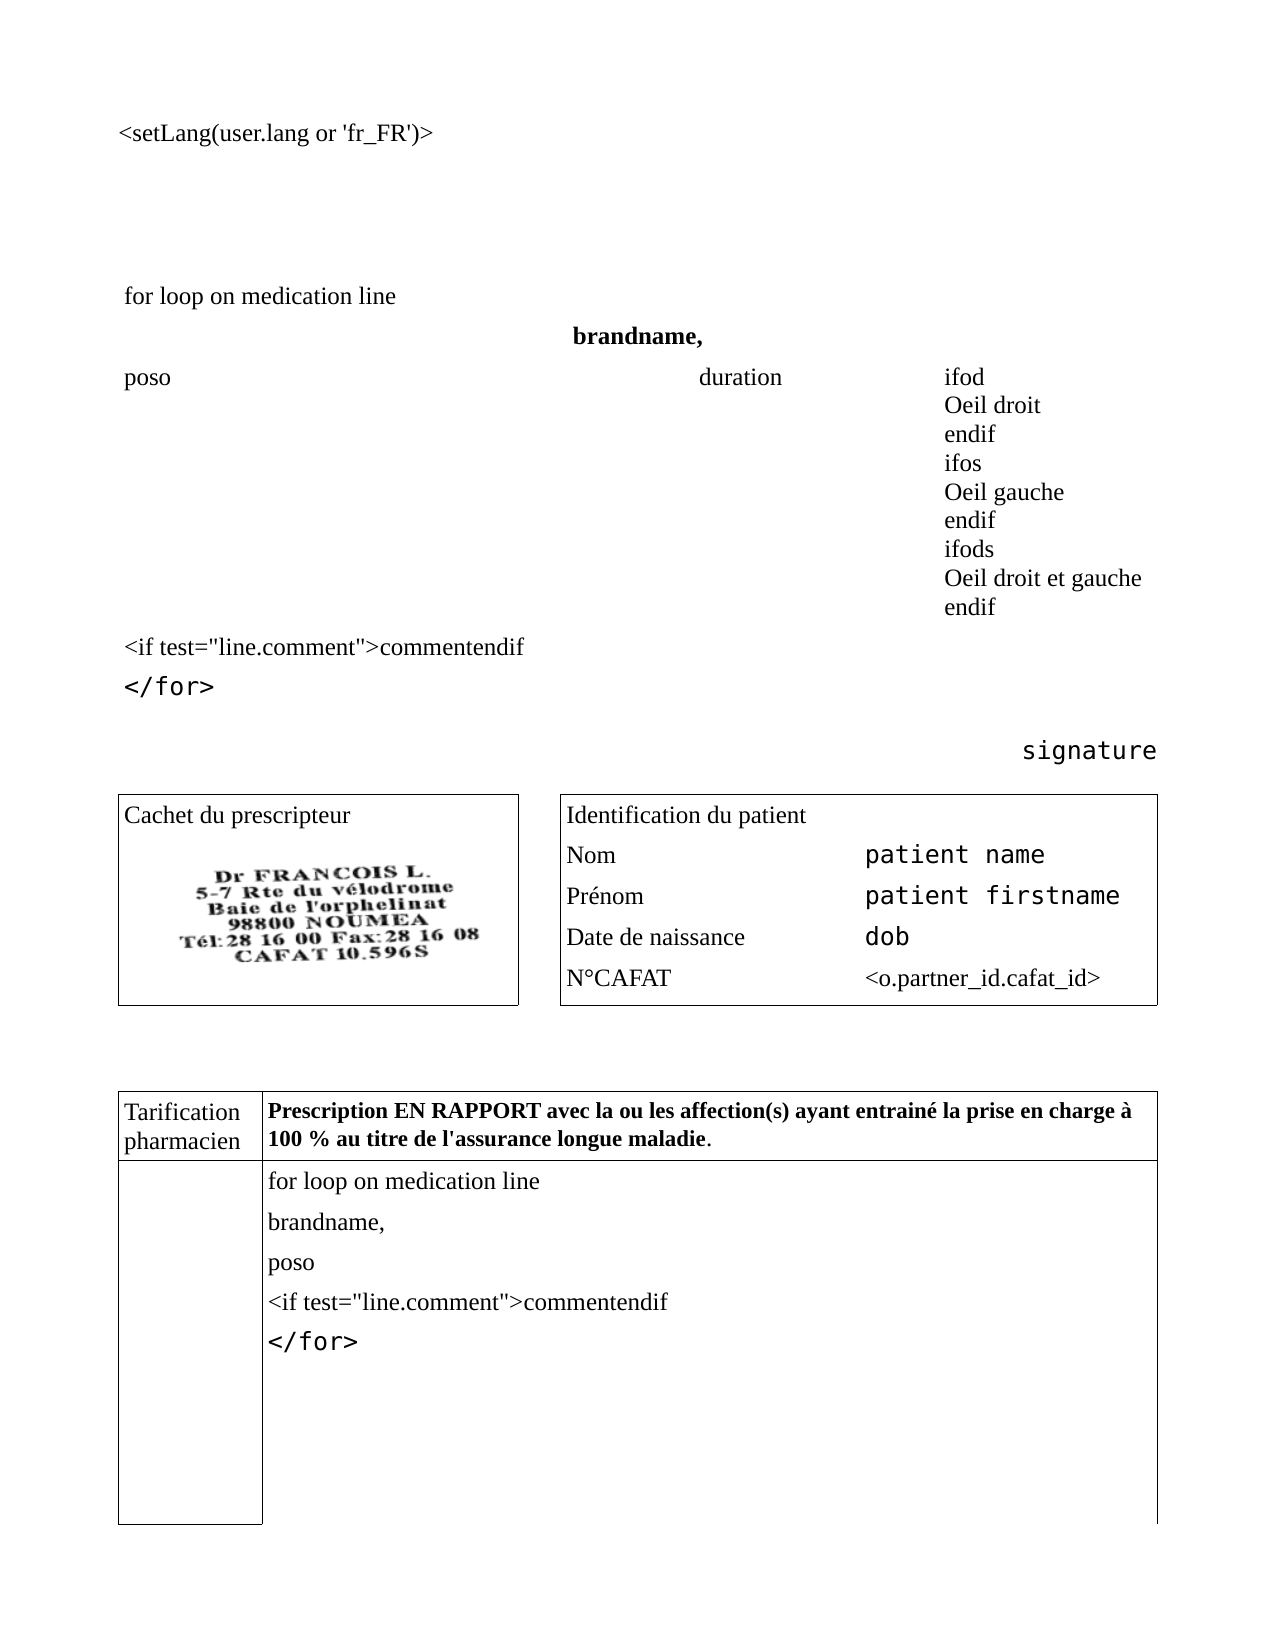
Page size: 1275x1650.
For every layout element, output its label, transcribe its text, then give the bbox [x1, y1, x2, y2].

table_header for loop on medication line [118, 275, 707, 316]
table_cell for loop on medication line [263, 1161, 1157, 1201]
table_cell <o.partner_id.cafat_id> [859, 957, 1157, 1005]
table_cell [263, 1363, 1157, 1403]
table_cell [693, 626, 938, 666]
table_cell [119, 1161, 262, 1524]
table_cell </for> [118, 666, 707, 707]
table_cell [263, 1483, 1157, 1524]
table_header [519, 794, 560, 1005]
text signature [118, 736, 1157, 765]
table_cell ifod Oeil droit endif ifos Oeil gauche endif ifods Oeil droit et gauche endif [939, 356, 1157, 626]
table_header Cachet du prescripteur [119, 795, 518, 835]
table_header Prescription EN RAPPORT avec la ou les affection(s) ayant entrainé la prise en charge à 100 % au titre de l'assurance longue maladie. [263, 1092, 1157, 1160]
table_header Identification du patient [561, 795, 859, 835]
table_header [859, 795, 1157, 835]
table_cell patient firstname [859, 875, 1157, 916]
table_cell poso [118, 356, 693, 626]
table_cell [119, 835, 518, 863]
table_cell [707, 666, 1157, 707]
table_cell Prénom [561, 875, 859, 916]
picture [161, 863, 497, 971]
table_cell patient name [859, 835, 1157, 875]
table_cell Date de naissance [561, 916, 859, 957]
table_cell </for> [263, 1322, 1157, 1362]
text <setLang(user.lang or 'fr_FR')> [118, 118, 1157, 147]
table_cell brandname, [263, 1201, 1157, 1241]
table_cell Nom [561, 835, 859, 875]
table_cell [263, 1443, 1157, 1483]
table_header [939, 275, 1157, 316]
table_cell [119, 864, 518, 1005]
table_cell [939, 626, 1157, 666]
table_cell brandname, [118, 316, 1157, 356]
table_header [707, 275, 938, 316]
table_header Tarification pharmacien [119, 1092, 262, 1160]
table_cell <if test="line.comment">commentendif [263, 1281, 1157, 1322]
table_cell poso [263, 1241, 1157, 1281]
table_cell <if test="line.comment">commentendif [118, 626, 693, 666]
table_cell N°CAFAT [561, 957, 859, 1005]
table_cell duration [693, 356, 938, 626]
table_cell [263, 1403, 1157, 1443]
table_cell dob [859, 916, 1157, 957]
